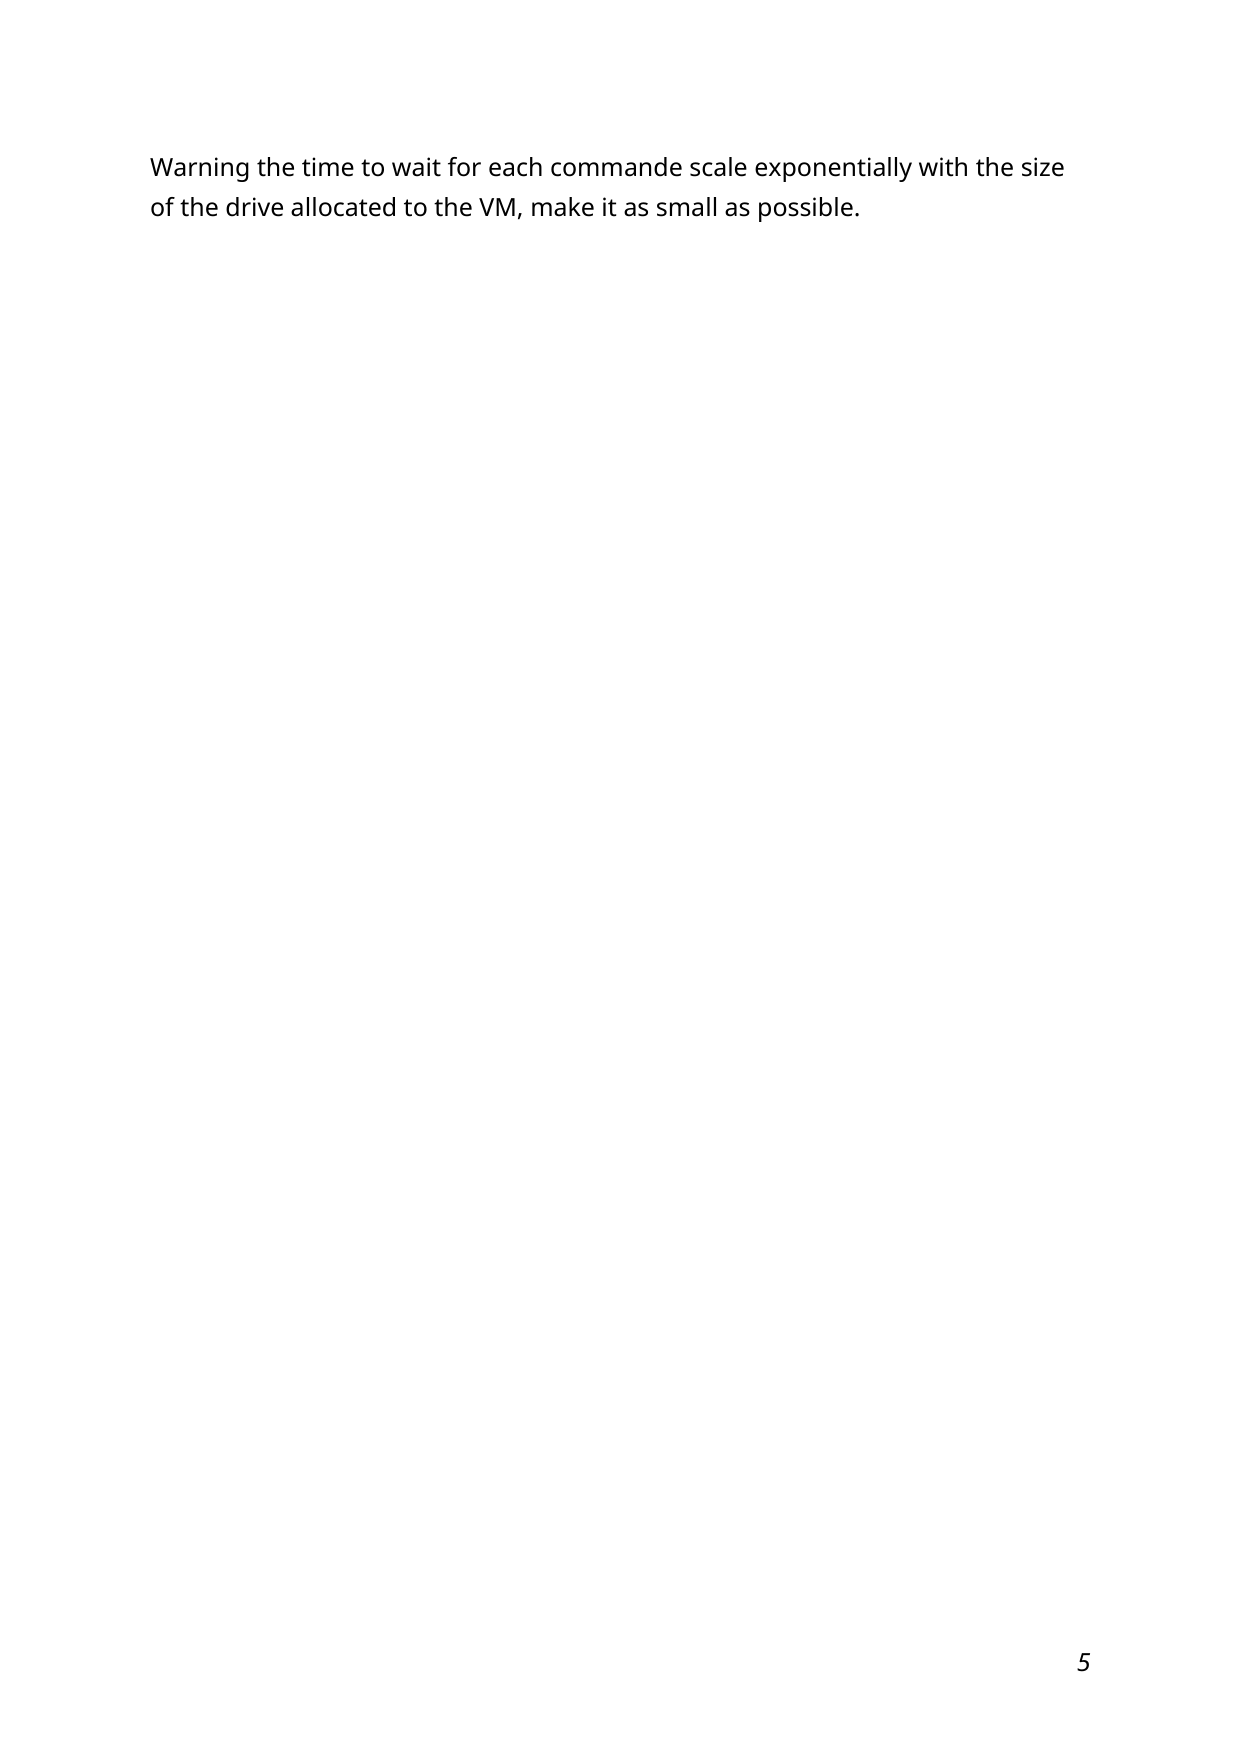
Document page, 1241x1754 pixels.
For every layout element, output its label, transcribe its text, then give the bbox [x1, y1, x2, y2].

text Warning the time to wait for each commande scale exponentially with the size of the drive allocated to the VM, make it as small as possible. [150, 150, 1090, 223]
